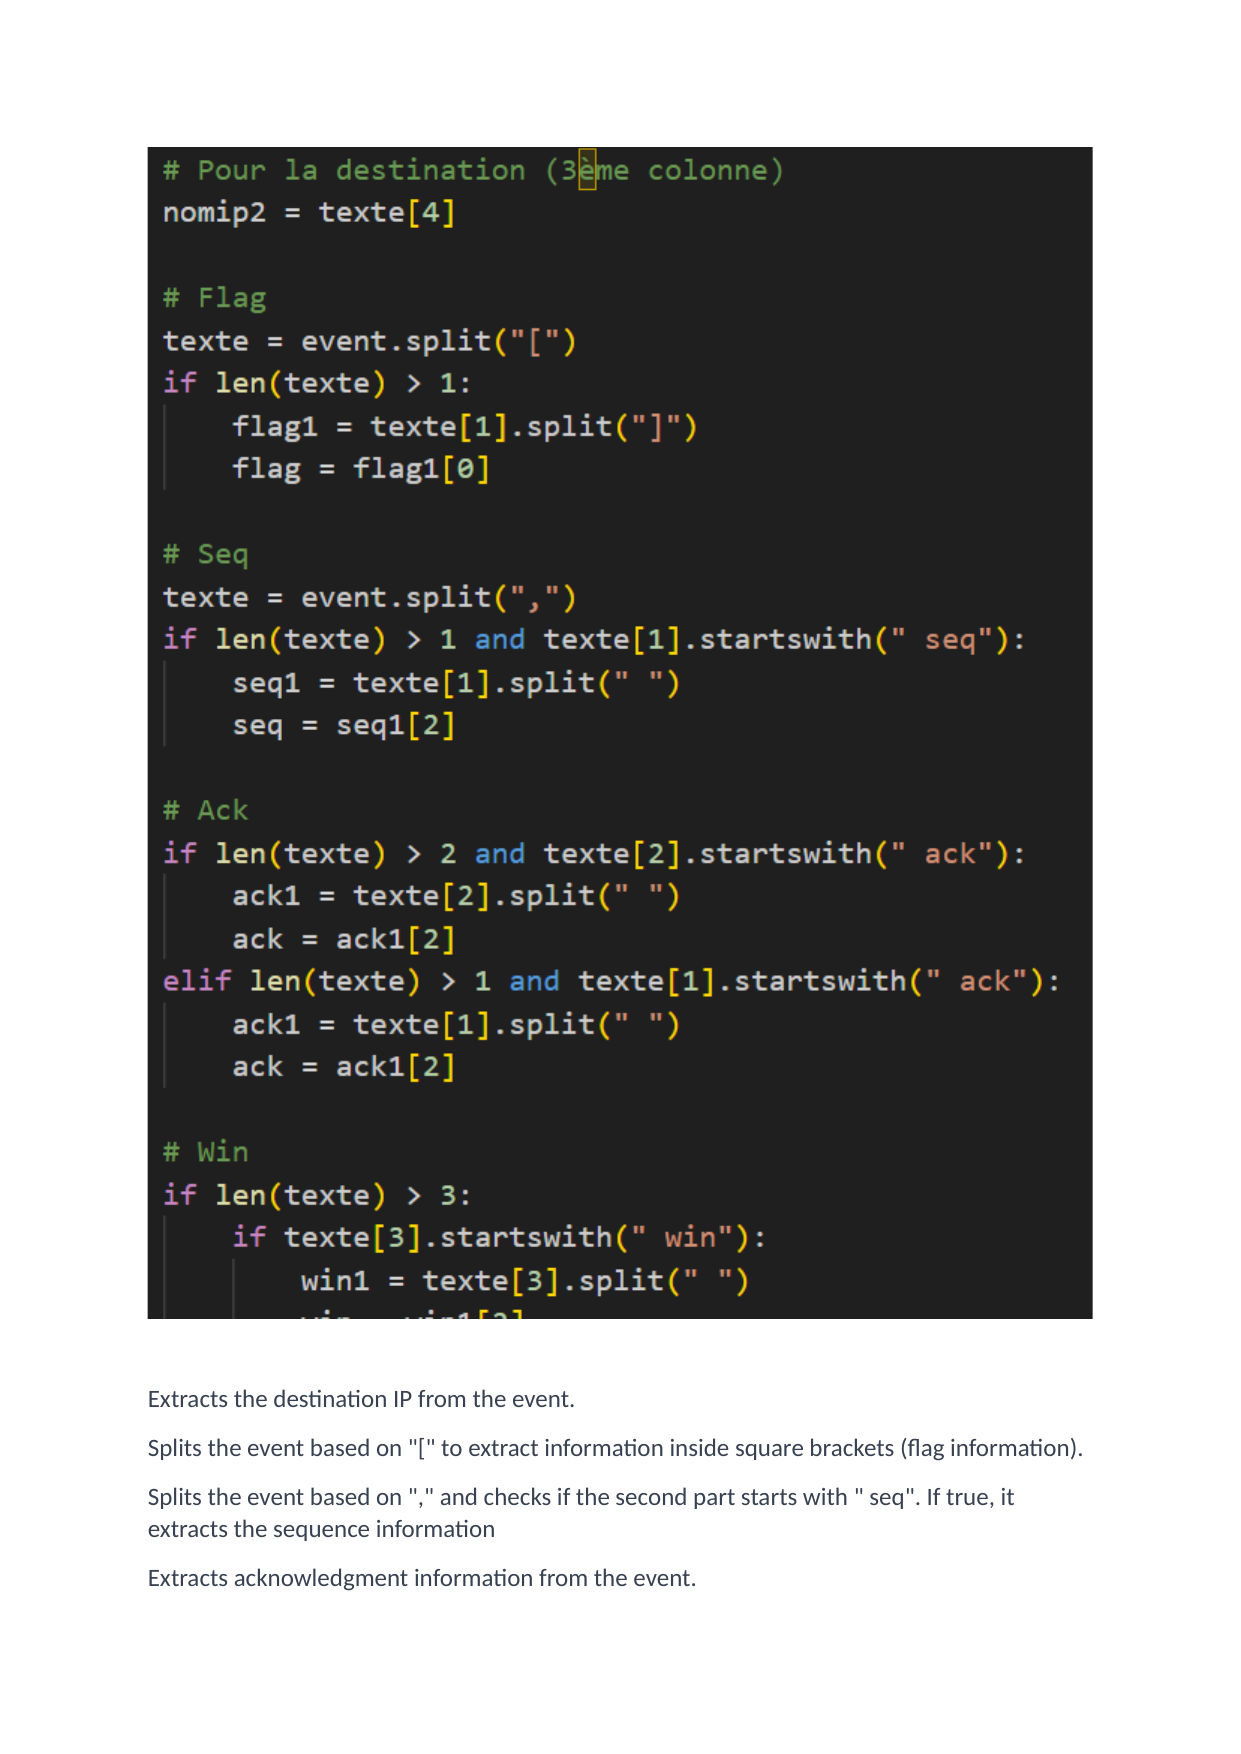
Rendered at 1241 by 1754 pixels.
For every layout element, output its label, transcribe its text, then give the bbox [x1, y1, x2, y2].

text Extracts acknowledgment information from the event. [148, 1563, 1093, 1593]
text Extracts the destination IP from the event. [148, 1383, 1093, 1414]
text Splits the event based on "[" to extract information inside square brackets (flag information). [148, 1432, 1093, 1463]
text Splits the event based on "," and checks if the second part starts with " seq". If true, it extracts the sequence information [148, 1481, 1093, 1544]
